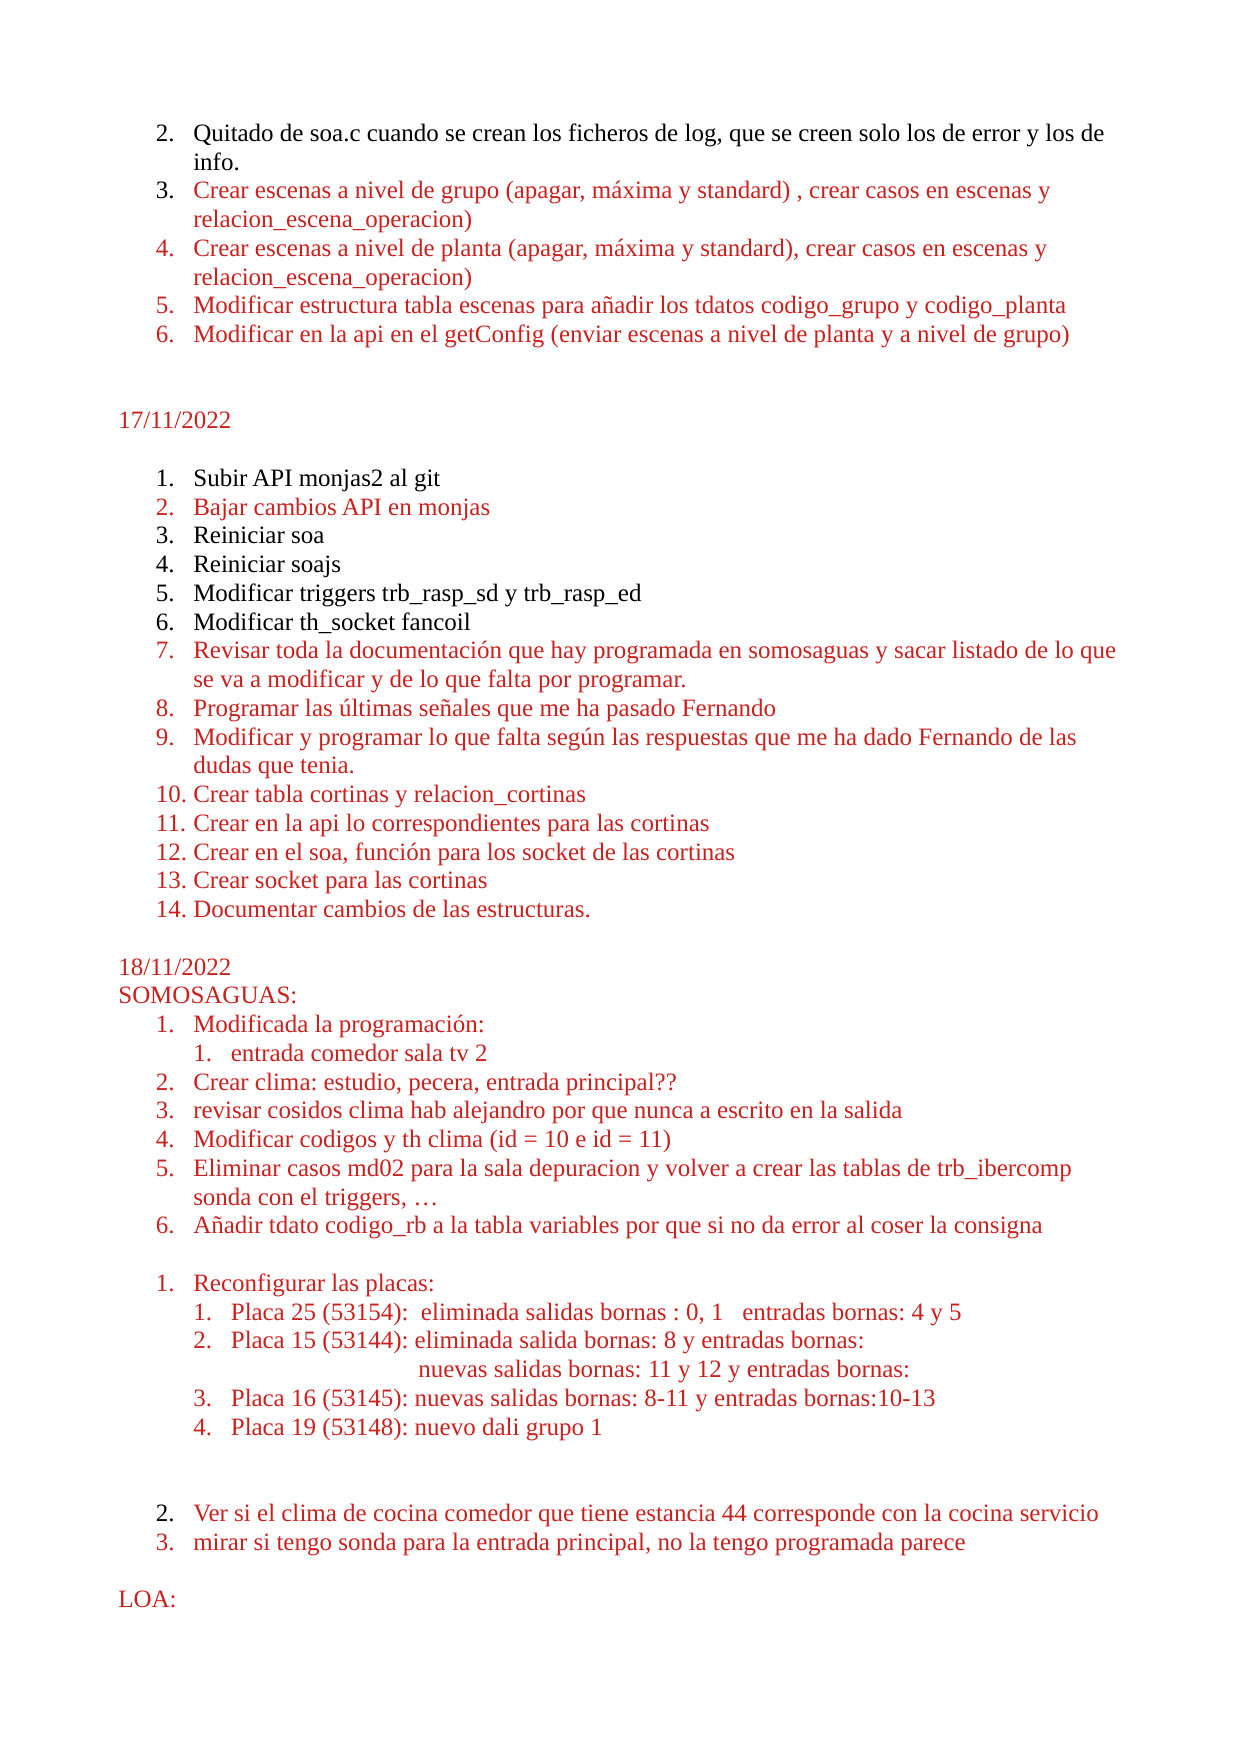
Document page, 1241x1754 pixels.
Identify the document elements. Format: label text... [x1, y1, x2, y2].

list Crear en el soa, función para los socket de las cortinas [156, 837, 1122, 866]
list Reconfigurar las placas: [156, 1268, 1122, 1297]
list Revisar toda la documentación que hay programada en somosaguas y sacar listado de lo que se va a modificar y de lo que falta por programar. [156, 636, 1122, 693]
list Placa 25 (53154): eliminada salidas bornas : 0, 1 entradas bornas: 4 y 5 [193, 1297, 1122, 1326]
list Crear escenas a nivel de grupo (apagar, máxima y standard) , crear casos en escenas y relacion_escena_operacion) [156, 176, 1122, 233]
list Crear socket para las cortinas [156, 866, 1122, 894]
list Crear escenas a nivel de planta (apagar, máxima y standard), crear casos en escenas y relacion_escena_operacion) [156, 233, 1122, 291]
text LOA: [118, 1584, 1122, 1613]
list Modificar triggers trb_rasp_sd y trb_rasp_ed [156, 578, 1122, 607]
list Añadir tdato codigo_rb a la tabla variables por que si no da error al coser la consigna [156, 1211, 1122, 1239]
text 18/11/2022 [118, 952, 1122, 981]
list Quitado de soa.c cuando se crean los ficheros de log, que se creen solo los de error y los de info. [156, 118, 1122, 176]
list Modificar th_socket fancoil [156, 607, 1122, 636]
list revisar cosidos clima hab alejandro por que nunca a escrito en la salida [156, 1096, 1122, 1124]
list Modificar estructura tabla escenas para añadir los tdatos codigo_grupo y codigo_planta [156, 291, 1122, 319]
list mirar si tengo sonda para la entrada principal, no la tengo programada parece [156, 1527, 1122, 1556]
text 17/11/2022 [118, 406, 1122, 434]
list Modificar codigos y th clima (id = 10 e id = 11) [156, 1124, 1122, 1153]
text SOMOSAGUAS: [118, 981, 1122, 1009]
list Modificar y programar lo que falta según las respuestas que me ha dado Fernando de las dudas que tenia. [156, 722, 1122, 779]
list Bajar cambios API en monjas [156, 492, 1122, 521]
list Modificada la programación: [156, 1009, 1122, 1038]
list Crear tabla cortinas y relacion_cortinas [156, 779, 1122, 808]
list Reiniciar soa [156, 521, 1122, 549]
list Placa 16 (53145): nuevas salidas bornas: 8-11 y entradas bornas:10-13 [193, 1383, 1122, 1412]
list Documentar cambios de las estructuras. [156, 894, 1122, 923]
list Placa 15 (53144): eliminada salida bornas: 8 y entradas bornas: [193, 1326, 1122, 1354]
list Placa 19 (53148): nuevo dali grupo 1 [193, 1412, 1122, 1441]
list Reiniciar soajs [156, 549, 1122, 578]
list Eliminar casos md02 para la sala depuracion y volver a crear las tablas de trb_ibercomp sonda con el triggers, … [156, 1153, 1122, 1211]
list Modificar en la api en el getConfig (enviar escenas a nivel de planta y a nivel de grupo) [156, 319, 1122, 348]
list Ver si el clima de cocina comedor que tiene estancia 44 corresponde con la cocina servicio [156, 1498, 1122, 1527]
list Crear en la api lo correspondientes para las cortinas [156, 808, 1122, 837]
list Crear clima: estudio, pecera, entrada principal?? [156, 1067, 1122, 1096]
list Programar las últimas señales que me ha pasado Fernando [156, 693, 1122, 722]
list nuevas salidas bornas: 11 y 12 y entradas bornas: [381, 1354, 1122, 1383]
list entrada comedor sala tv 2 [193, 1038, 1122, 1067]
list Subir API monjas2 al git [156, 463, 1122, 492]
